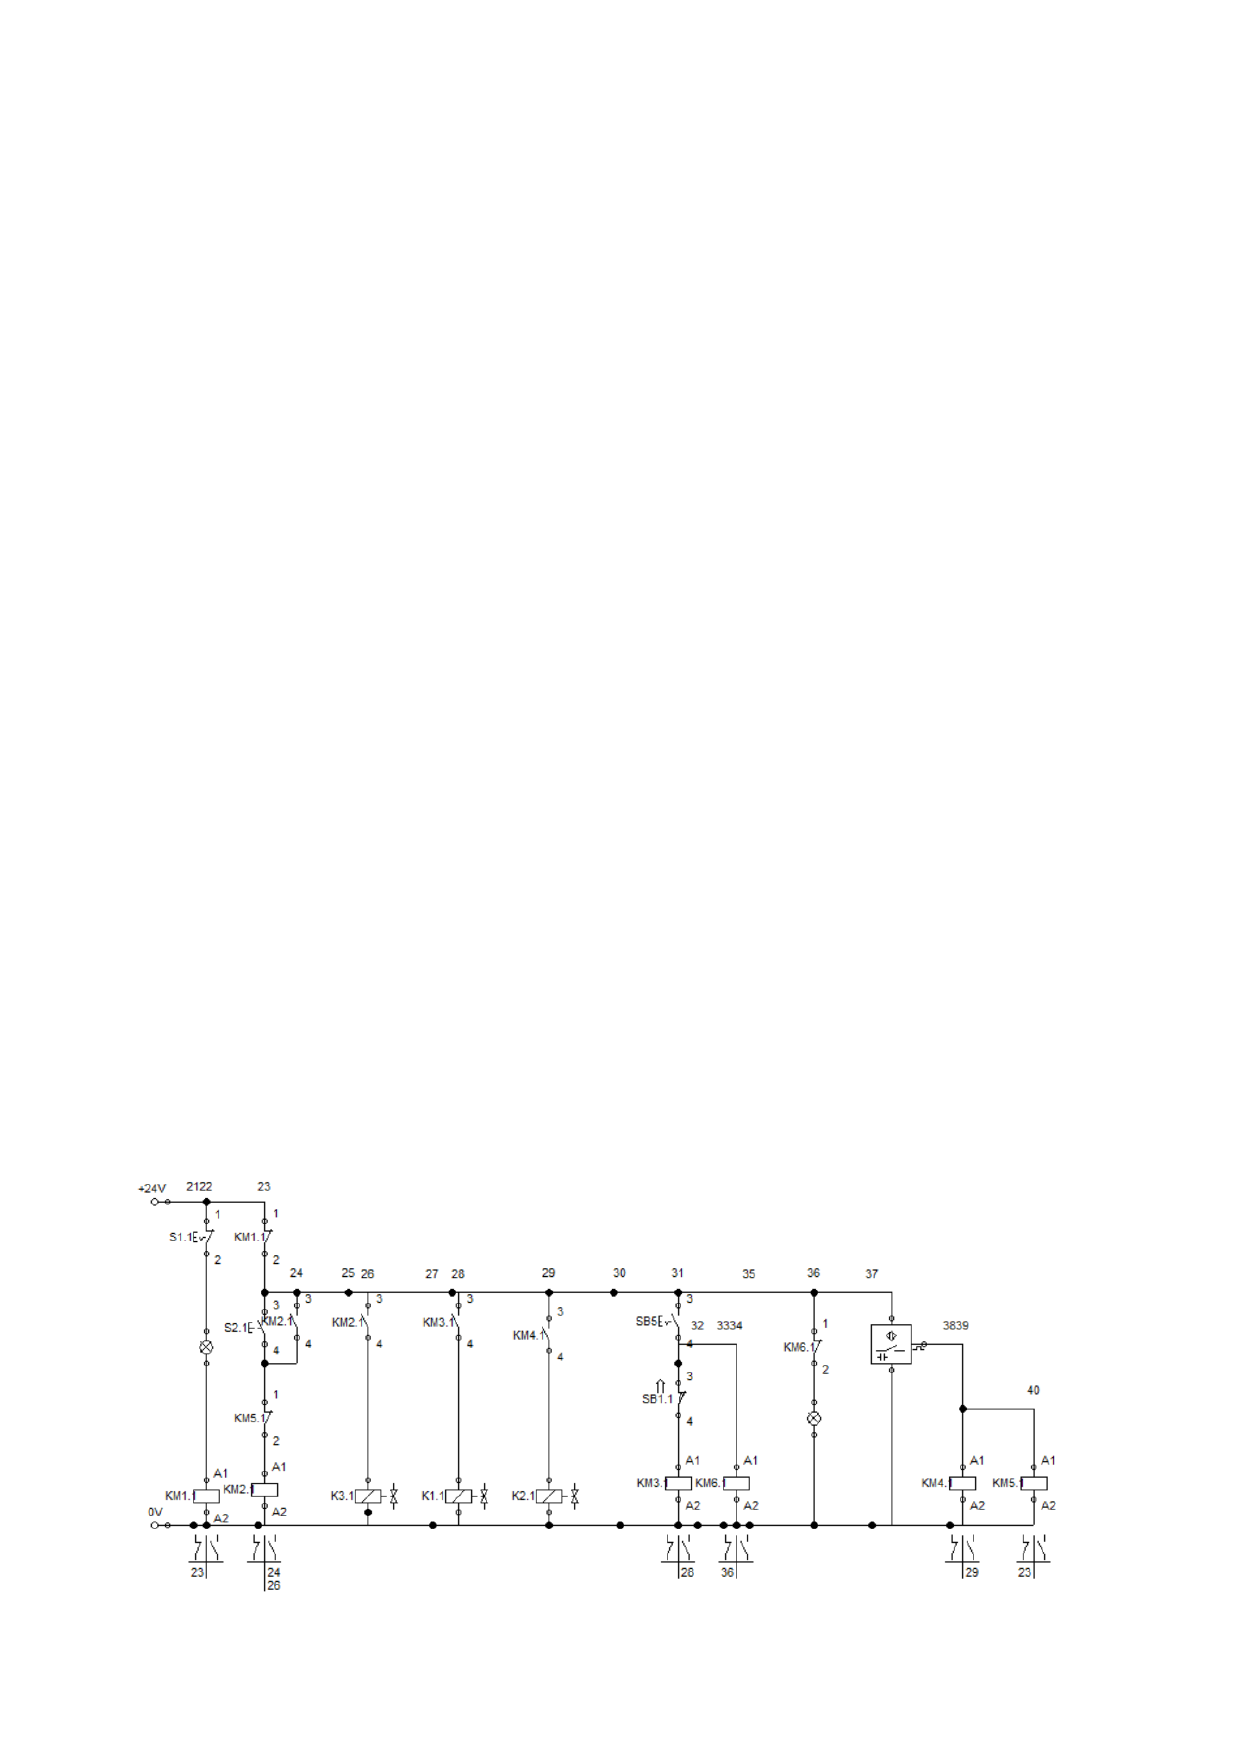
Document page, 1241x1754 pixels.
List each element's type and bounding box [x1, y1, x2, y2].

picture [112, 1166, 1117, 1628]
